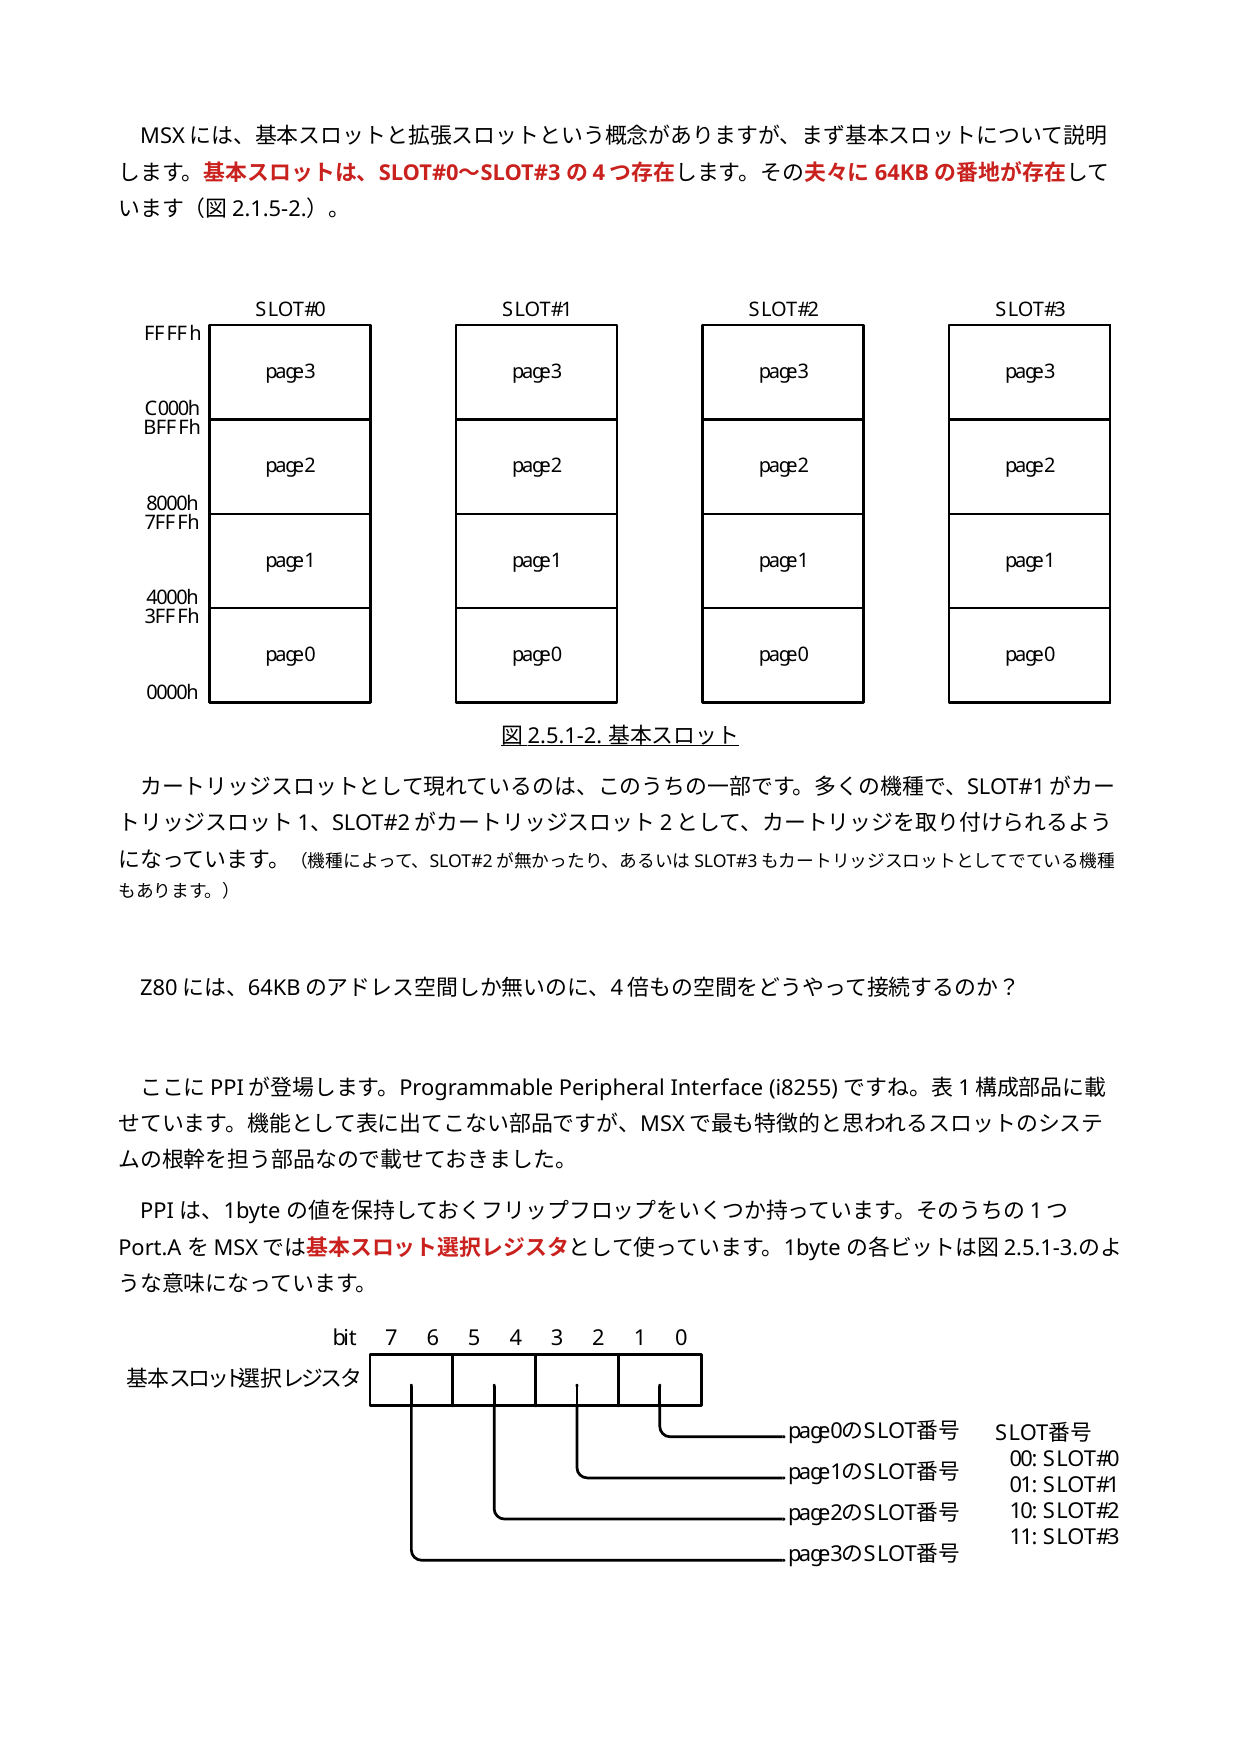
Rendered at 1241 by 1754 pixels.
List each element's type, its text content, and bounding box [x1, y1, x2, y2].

text カートリッジスロットとして現れているのは、このうちの一部です。多くの機種で、SLOT#1がカートリッジスロット1、SLOT#2がカートリッジスロット2として、カートリッジを取り付けられるようになっています。（機種によって、SLOT#2が無かったり、あるいは SLOT#3もカートリッジスロットとしてでている機種もあります。） [118, 769, 1122, 903]
text ここにPPIが登場します。Programmable Peripheral Interface (i8255) ですね。表 1構成部品に載せています。機能として表に出てこない部品ですが、MSXで最も特徴的と思われるスロットのシステムの根幹を担う部品なので載せておきました。 [118, 1069, 1122, 1174]
text 図2.5.1-2. 基本スロット [118, 291, 1122, 749]
text Z80には、64KBのアドレス空間しか無いのに、4倍もの空間をどうやって接続するのか？ [118, 970, 1122, 1001]
text PPI は、1byte の値を保持しておくフリップフロップをいくつか持っています。そのうちの1つ Port.A をMSXでは基本スロット選択レジスタとして使っています。1byte の各ビットは図2.5.1-3.のような意味になっています。 [118, 1193, 1122, 1298]
text MSXには、基本スロットと拡張スロットという概念がありますが、まず基本スロットについて説明します。基本スロットは、SLOT#0～SLOT#3 の4つ存在します。その夫々に 64KB の番地が存在しています（図2.1.5-2.）。 [118, 118, 1122, 223]
